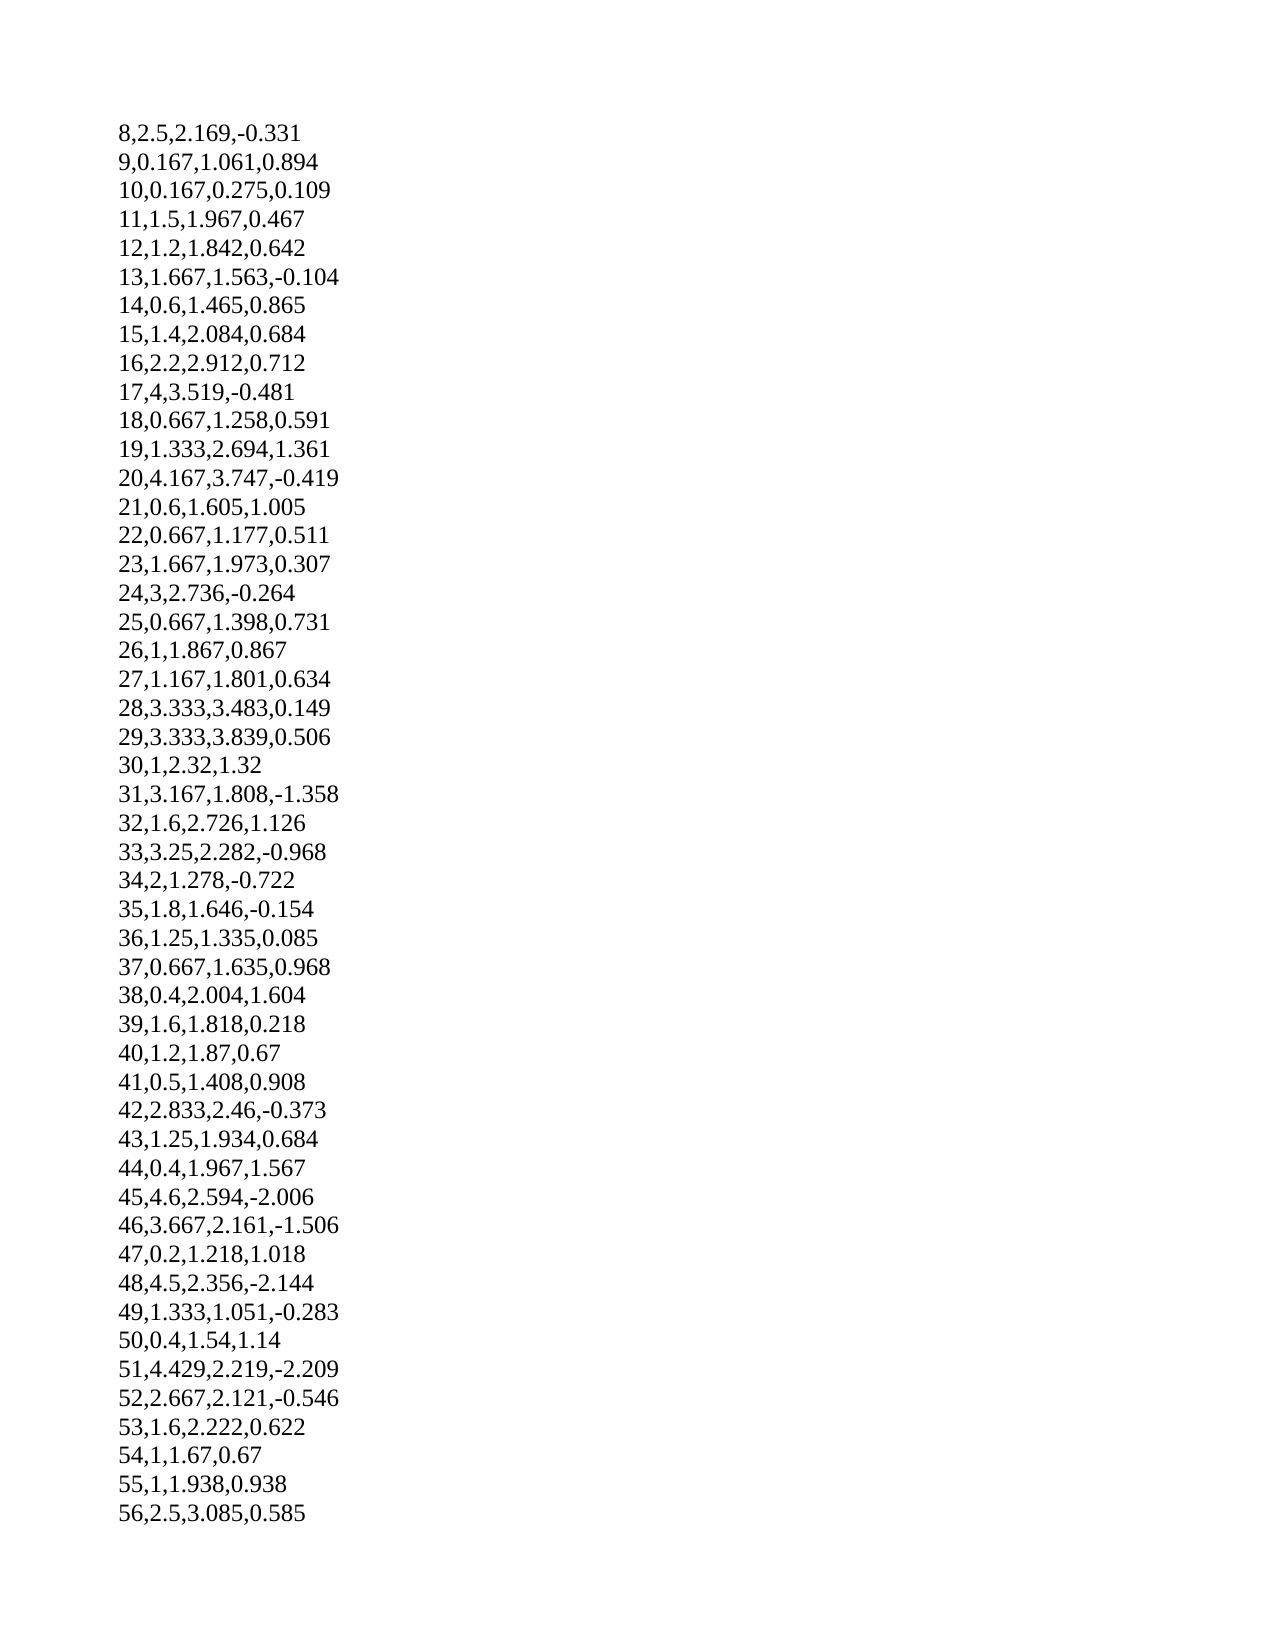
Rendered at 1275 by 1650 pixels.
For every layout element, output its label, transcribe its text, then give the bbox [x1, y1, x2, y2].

text 46,3.667,2.161,-1.506 [118, 1211, 1157, 1239]
text 25,0.667,1.398,0.731 [118, 607, 1157, 636]
text 11,1.5,1.967,0.467 [118, 204, 1157, 233]
text 18,0.667,1.258,0.591 [118, 406, 1157, 434]
text 33,3.25,2.282,-0.968 [118, 837, 1157, 866]
text 44,0.4,1.967,1.567 [118, 1153, 1157, 1182]
text 56,2.5,3.085,0.585 [118, 1498, 1157, 1527]
text 53,1.6,2.222,0.622 [118, 1412, 1157, 1441]
text 39,1.6,1.818,0.218 [118, 1009, 1157, 1038]
text 12,1.2,1.842,0.642 [118, 233, 1157, 262]
text 26,1,1.867,0.867 [118, 636, 1157, 664]
text 49,1.333,1.051,-0.283 [118, 1297, 1157, 1326]
text 17,4,3.519,-0.481 [118, 377, 1157, 406]
text 45,4.6,2.594,-2.006 [118, 1182, 1157, 1211]
text 15,1.4,2.084,0.684 [118, 319, 1157, 348]
text 10,0.167,0.275,0.109 [118, 176, 1157, 204]
text 42,2.833,2.46,-0.373 [118, 1096, 1157, 1124]
text 19,1.333,2.694,1.361 [118, 434, 1157, 463]
text 50,0.4,1.54,1.14 [118, 1326, 1157, 1354]
text 20,4.167,3.747,-0.419 [118, 463, 1157, 492]
text 14,0.6,1.465,0.865 [118, 291, 1157, 319]
text 13,1.667,1.563,-0.104 [118, 262, 1157, 291]
text 9,0.167,1.061,0.894 [118, 147, 1157, 176]
text 37,0.667,1.635,0.968 [118, 952, 1157, 981]
text 43,1.25,1.934,0.684 [118, 1124, 1157, 1153]
text 47,0.2,1.218,1.018 [118, 1239, 1157, 1268]
text 22,0.667,1.177,0.511 [118, 521, 1157, 549]
text 32,1.6,2.726,1.126 [118, 808, 1157, 837]
text 34,2,1.278,-0.722 [118, 866, 1157, 894]
text 55,1,1.938,0.938 [118, 1469, 1157, 1498]
text 51,4.429,2.219,-2.209 [118, 1354, 1157, 1383]
text 29,3.333,3.839,0.506 [118, 722, 1157, 751]
text 36,1.25,1.335,0.085 [118, 923, 1157, 952]
text 24,3,2.736,-0.264 [118, 578, 1157, 607]
text 41,0.5,1.408,0.908 [118, 1067, 1157, 1096]
text 48,4.5,2.356,-2.144 [118, 1268, 1157, 1297]
text 52,2.667,2.121,-0.546 [118, 1383, 1157, 1412]
text 27,1.167,1.801,0.634 [118, 664, 1157, 693]
text 54,1,1.67,0.67 [118, 1441, 1157, 1469]
text 23,1.667,1.973,0.307 [118, 549, 1157, 578]
text 40,1.2,1.87,0.67 [118, 1038, 1157, 1067]
text 28,3.333,3.483,0.149 [118, 693, 1157, 722]
text 8,2.5,2.169,-0.331 [118, 118, 1157, 147]
text 35,1.8,1.646,-0.154 [118, 894, 1157, 923]
text 31,3.167,1.808,-1.358 [118, 779, 1157, 808]
text 30,1,2.32,1.32 [118, 751, 1157, 779]
text 38,0.4,2.004,1.604 [118, 981, 1157, 1009]
text 21,0.6,1.605,1.005 [118, 492, 1157, 521]
text 16,2.2,2.912,0.712 [118, 348, 1157, 377]
